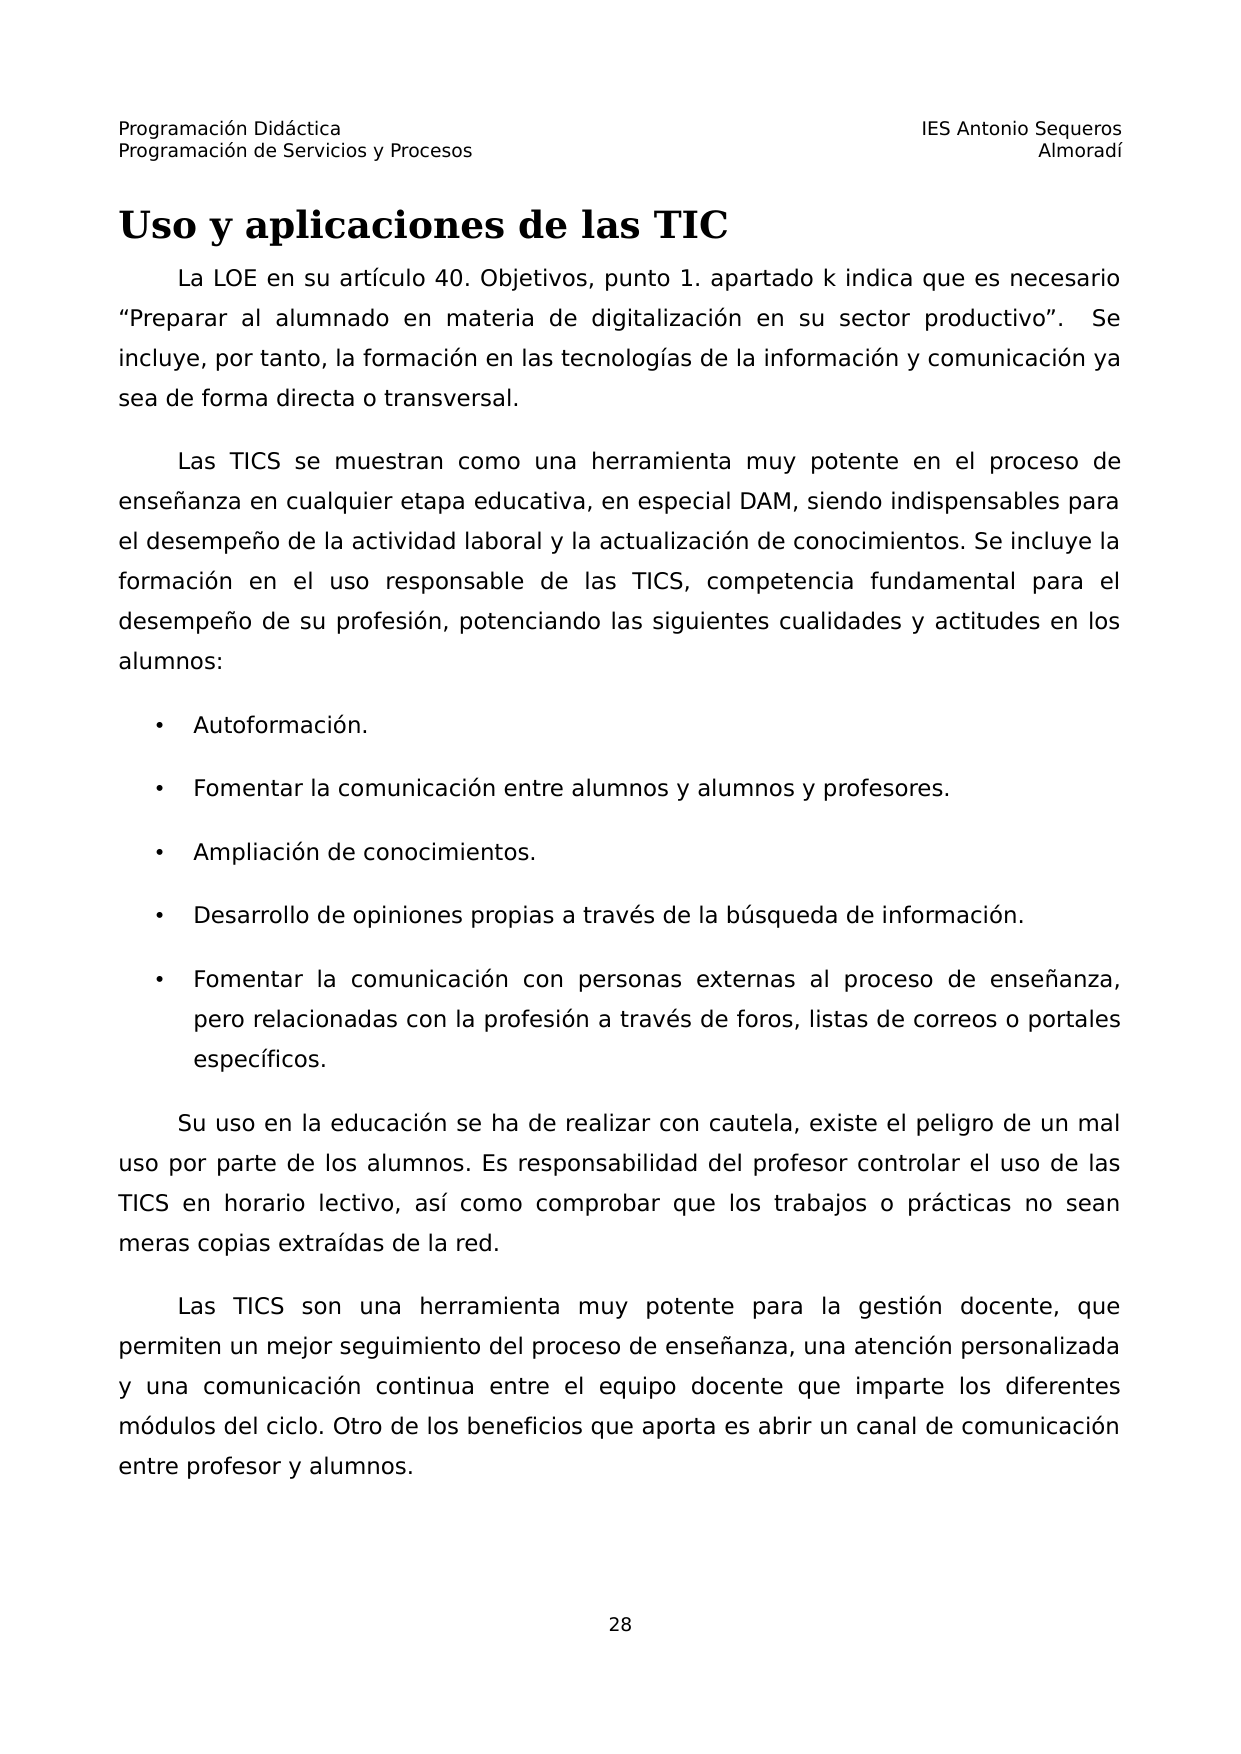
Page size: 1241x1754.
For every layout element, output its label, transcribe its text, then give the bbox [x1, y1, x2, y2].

list Fomentar la comunicación entre alumnos y alumnos y profesores. [156, 776, 1122, 802]
list Desarrollo de opiniones propias a través de la búsqueda de información. [156, 903, 1122, 929]
list Ampliación de conocimientos. [156, 839, 1122, 866]
subtitle Uso y aplicaciones de las TIC [118, 203, 1122, 247]
text Las TICS son una herramienta muy potente para la gestión docente, que permiten un mejor seguimiento del proceso de enseñanza, una atención personalizada y una comunicación continua entre el equipo docente que imparte los diferentes módulos del ciclo. Otro de los beneficios que aporta es abrir un canal de comunicación entre profesor y alumnos. [118, 1293, 1122, 1480]
text Las TICS se muestran como una herramienta muy potente en el proceso de enseñanza en cualquier etapa educativa, en especial DAM, siendo indispensables para el desempeño de la actividad laboral y la actualización de conocimientos. Se incluye la formación en el uso responsable de las TICS, competencia fundamental para el desempeño de su profesión, potenciando las siguientes cualidades y actitudes en los alumnos: [118, 448, 1122, 675]
list Fomentar la comunicación con personas externas al proceso de enseñanza, pero relacionadas con la profesión a través de foros, listas de correos o portales específicos. [156, 966, 1122, 1073]
list Autoformación. [156, 712, 1122, 739]
text Su uso en la educación se ha de realizar con cautela, existe el peligro de un mal uso por parte de los alumnos. Es responsabilidad del profesor controlar el uso de las TICS en horario lectivo, así como comprobar que los trabajos o prácticas no sean meras copias extraídas de la red. [118, 1110, 1122, 1256]
text La LOE en su artículo 40. Objetivos, punto 1. apartado k indica que es necesario “Preparar al alumnado en materia de digitalización en su sector productivo”. Se incluye, por tanto, la formación en las tecnologías de la información y comunicación ya sea de forma directa o transversal. [118, 265, 1122, 412]
